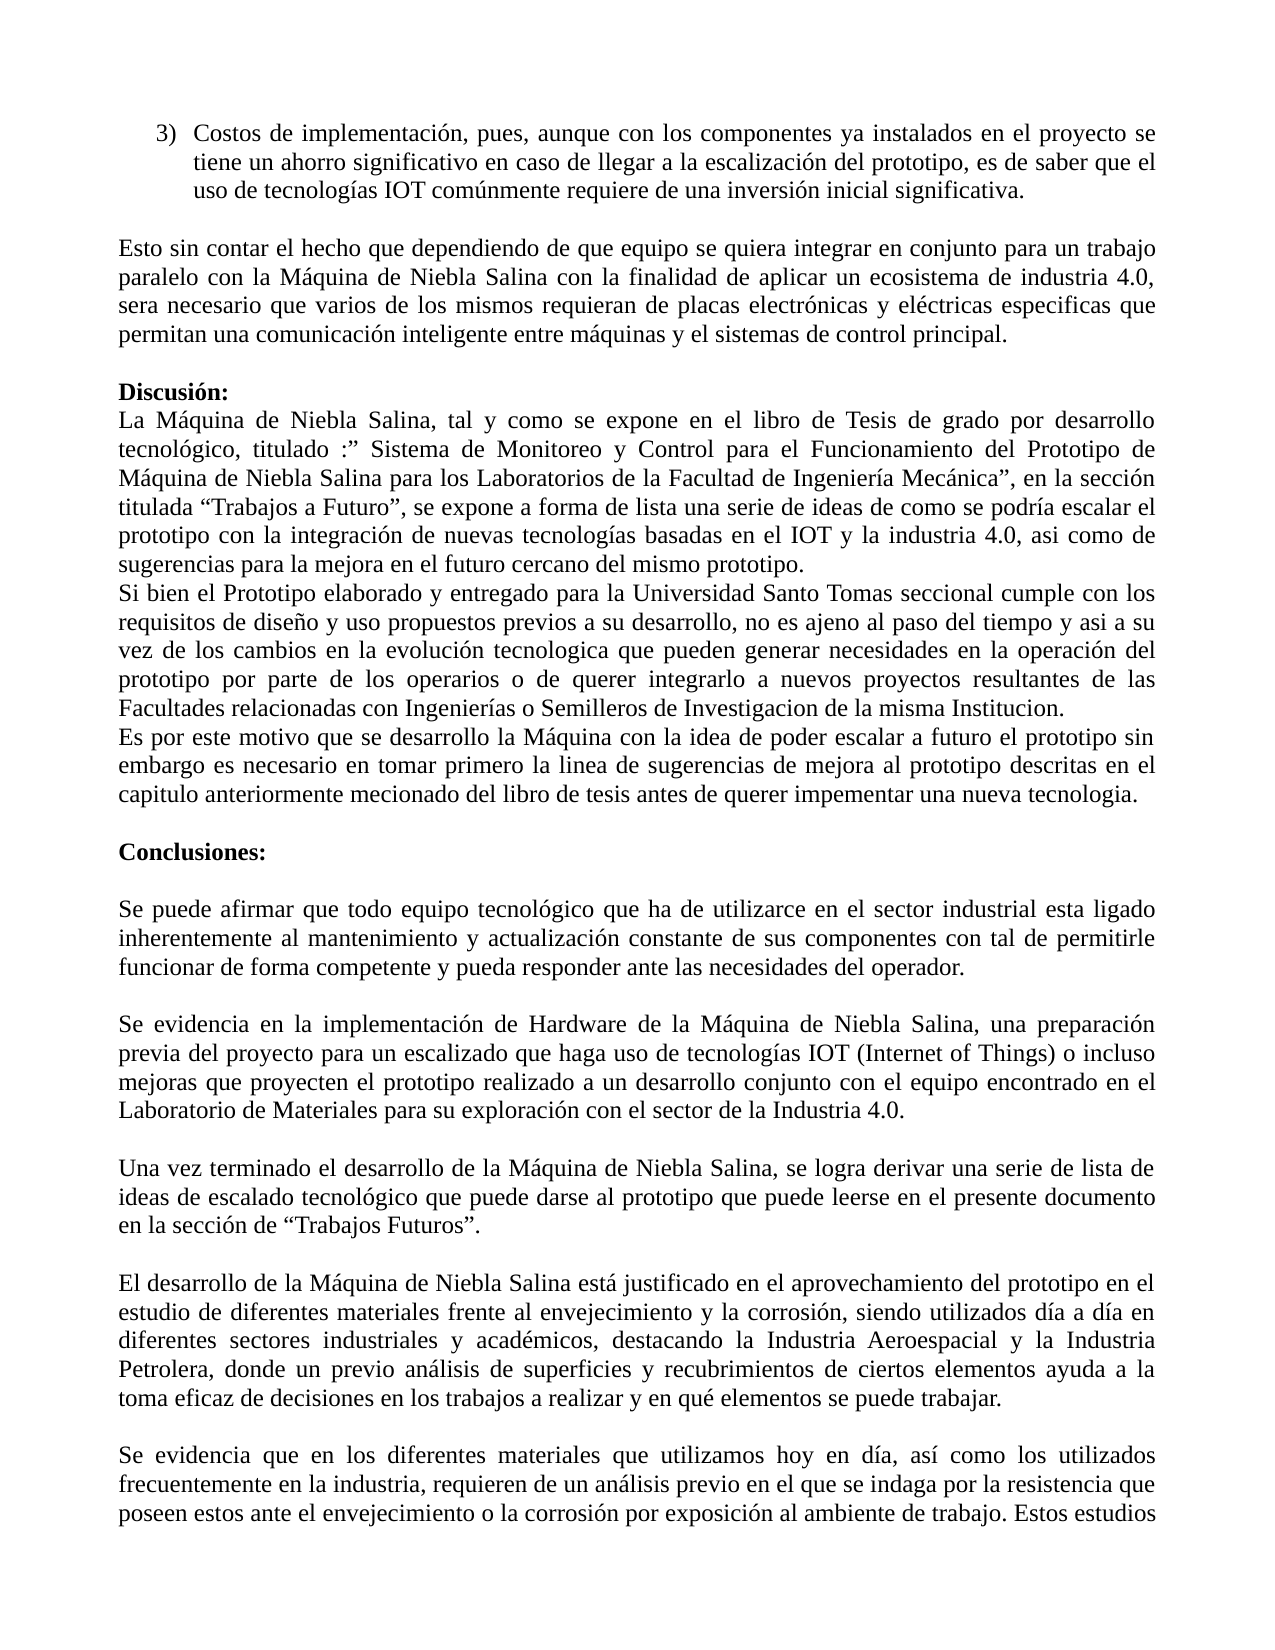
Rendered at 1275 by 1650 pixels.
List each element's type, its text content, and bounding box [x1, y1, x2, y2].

text Se evidencia en la implementación de Hardware de la Máquina de Niebla Salina, una preparación previa del proyecto para un escalizado que haga uso de tecnologías IOT (Internet of Things) o incluso mejoras que proyecten el prototipo realizado a un desarrollo conjunto con el equipo encontrado en el Laboratorio de Materiales para su exploración con el sector de la Industria 4.0. [118, 1009, 1157, 1124]
text El desarrollo de la Máquina de Niebla Salina está justificado en el aprovechamiento del prototipo en el estudio de diferentes materiales frente al envejecimiento y la corrosión, siendo utilizados día a día en diferentes sectores industriales y académicos, destacando la Industria Aeroespacial y la Industria Petrolera, donde un previo análisis de superficies y recubrimientos de ciertos elementos ayuda a la toma eficaz de decisiones en los trabajos a realizar y en qué elementos se puede trabajar. [118, 1268, 1157, 1412]
text Es por este motivo que se desarrollo la Máquina con la idea de poder escalar a futuro el prototipo sin embargo es necesario en tomar primero la linea de sugerencias de mejora al prototipo descritas en el capitulo anteriormente mecionado del libro de tesis antes de querer impementar una nueva tecnologia. [118, 722, 1157, 808]
list Costos de implementación, pues, aunque con los componentes ya instalados en el proyecto se tiene un ahorro significativo en caso de llegar a la escalización del prototipo, es de saber que el uso de tecnologías IOT comúnmente requiere de una inversión inicial significativa. [156, 118, 1157, 204]
text Se evidencia que en los diferentes materiales que utilizamos hoy en día, así como los utilizados frecuentemente en la industria, requieren de un análisis previo en el que se indaga por la resistencia que poseen estos ante el envejecimiento o la corrosión por exposición al ambiente de trabajo. Estos estudios [118, 1441, 1157, 1527]
text Conclusiones: [118, 837, 1157, 866]
text Discusión: [118, 377, 1157, 406]
text Una vez terminado el desarrollo de la Máquina de Niebla Salina, se logra derivar una serie de lista de ideas de escalado tecnológico que puede darse al prototipo que puede leerse en el presente documento en la sección de “Trabajos Futuros”. [118, 1153, 1157, 1239]
text Esto sin contar el hecho que dependiendo de que equipo se quiera integrar en conjunto para un trabajo paralelo con la Máquina de Niebla Salina con la finalidad de aplicar un ecosistema de industria 4.0, sera necesario que varios de los mismos requieran de placas electrónicas y eléctricas especificas que permitan una comunicación inteligente entre máquinas y el sistemas de control principal. [118, 233, 1157, 348]
text Si bien el Prototipo elaborado y entregado para la Universidad Santo Tomas seccional cumple con los requisitos de diseño y uso propuestos previos a su desarrollo, no es ajeno al paso del tiempo y asi a su vez de los cambios en la evolución tecnologica que pueden generar necesidades en la operación del prototipo por parte de los operarios o de querer integrarlo a nuevos proyectos resultantes de las Facultades relacionadas con Ingenierías o Semilleros de Investigacion de la misma Institucion. [118, 578, 1157, 722]
text La Máquina de Niebla Salina, tal y como se expone en el libro de Tesis de grado por desarrollo tecnológico, titulado :” Sistema de Monitoreo y Control para el Funcionamiento del Prototipo de Máquina de Niebla Salina para los Laboratorios de la Facultad de Ingeniería Mecánica”, en la sección titulada “Trabajos a Futuro”, se expone a forma de lista una serie de ideas de como se podría escalar el prototipo con la integración de nuevas tecnologías basadas en el IOT y la industria 4.0, asi como de sugerencias para la mejora en el futuro cercano del mismo prototipo. [118, 406, 1157, 578]
text Se puede afirmar que todo equipo tecnológico que ha de utilizarce en el sector industrial esta ligado inherentemente al mantenimiento y actualización constante de sus componentes con tal de permitirle funcionar de forma competente y pueda responder ante las necesidades del operador. [118, 894, 1157, 981]
